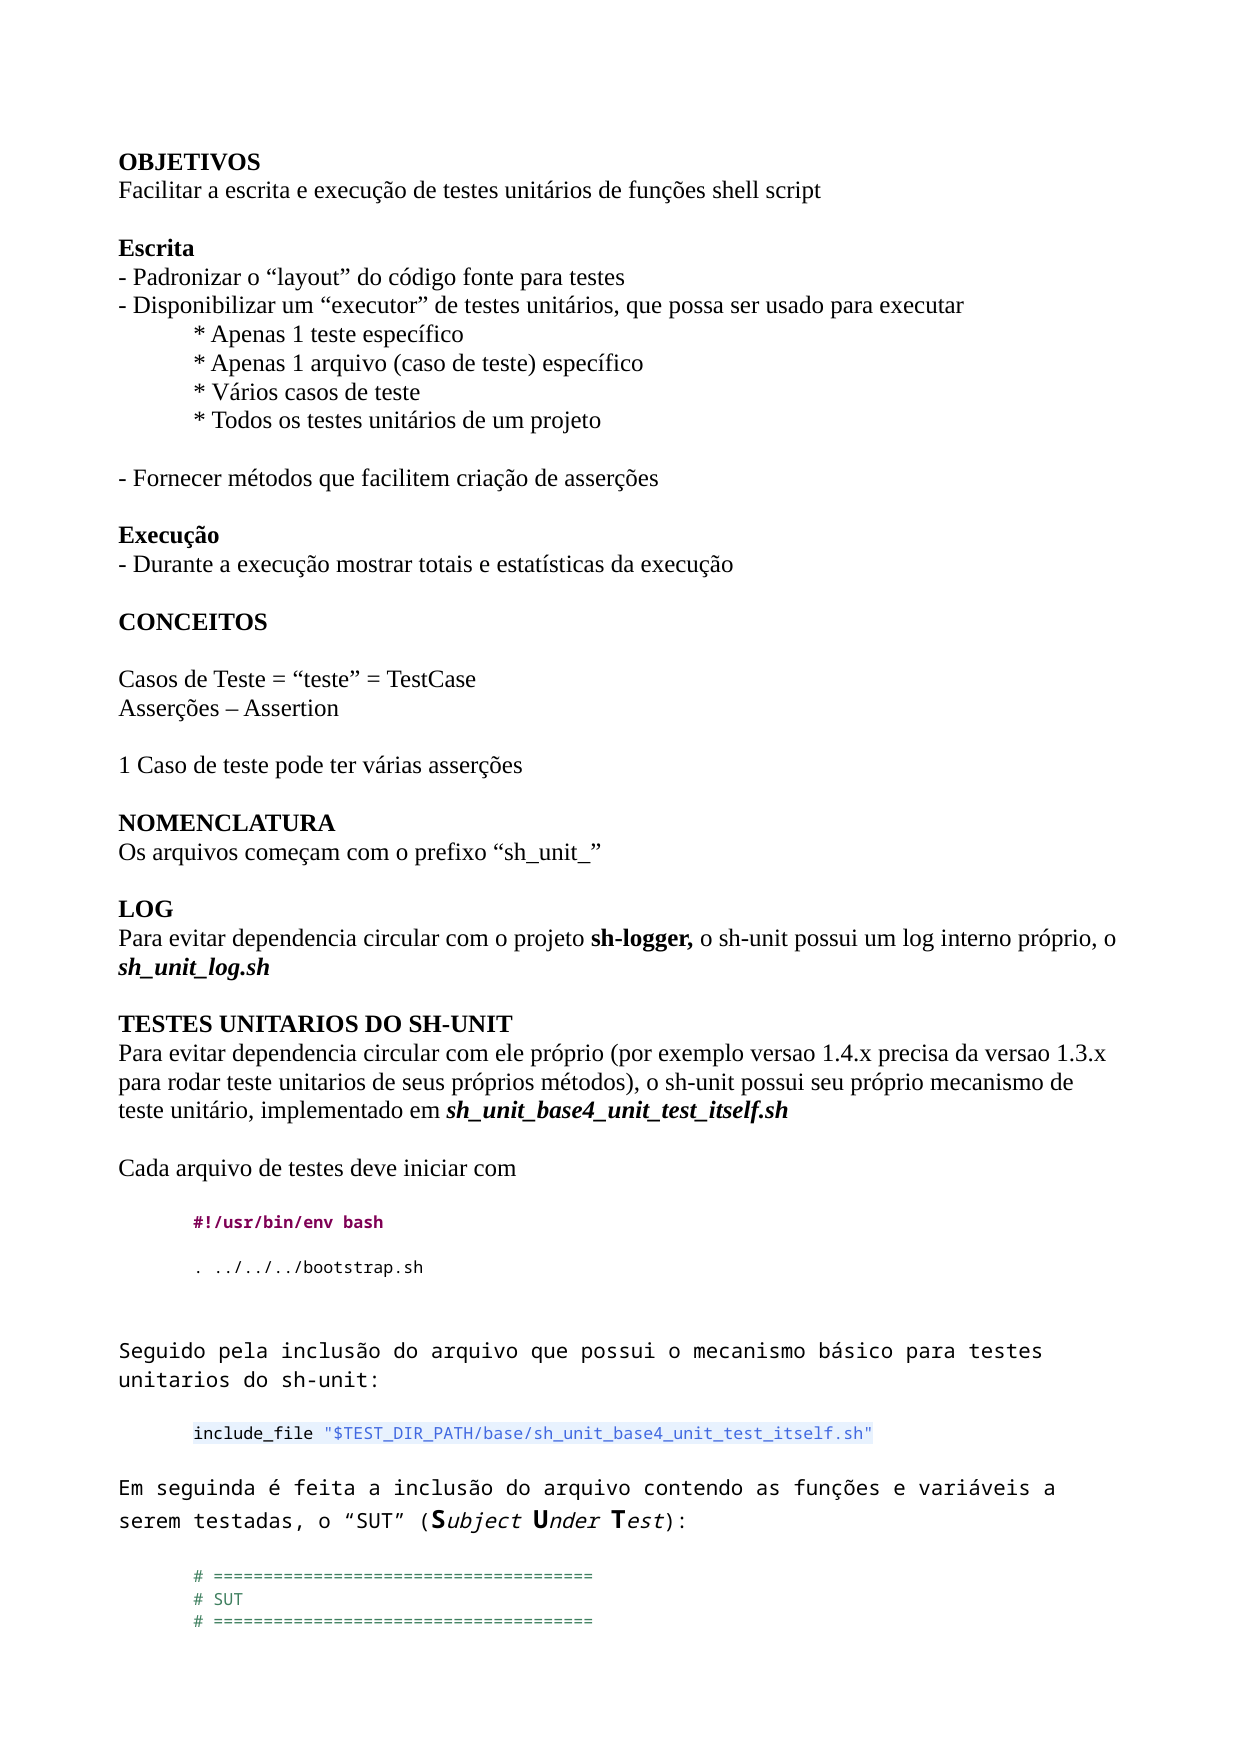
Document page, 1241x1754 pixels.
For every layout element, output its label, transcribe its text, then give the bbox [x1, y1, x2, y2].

text NOMENCLATURA [118, 808, 1122, 837]
text - Padronizar o “layout” do código fonte para testes [118, 262, 1122, 291]
text include_file "$TEST_DIR_PATH/base/sh_unit_base4_unit_test_itself.sh" [193, 1422, 1122, 1444]
text Seguido pela inclusão do arquivo que possui o mecanismo básico para testes unitarios do sh-unit: [118, 1336, 1122, 1393]
text - Durante a execução mostrar totais e estatísticas da execução [118, 549, 1122, 578]
text * Vários casos de teste [193, 377, 1122, 406]
text LOG [118, 894, 1122, 923]
text * Apenas 1 arquivo (caso de teste) específico [193, 348, 1122, 377]
text Para evitar dependencia circular com o projeto sh-logger, o sh-unit possui um log interno próprio, o sh_unit_log.sh [118, 923, 1122, 981]
text OBJETIVOS [118, 147, 1122, 176]
text # SUT [193, 1587, 1122, 1610]
text Asserções – Assertion [118, 693, 1122, 722]
text 1 Caso de teste pode ter várias asserções [118, 751, 1122, 779]
text Para evitar dependencia circular com ele próprio (por exemplo versao 1.4.x precisa da versao 1.3.x para rodar teste unitarios de seus próprios métodos), o sh-unit possui seu próprio mecanismo de teste unitário, implementado em sh_unit_base4_unit_test_itself.sh [118, 1038, 1122, 1124]
text Casos de Teste = “teste” = TestCase [118, 664, 1122, 693]
text Execução [118, 521, 1122, 549]
text Facilitar a escrita e execução de testes unitários de funções shell script [118, 176, 1122, 204]
text Os arquivos começam com o prefixo “sh_unit_” [118, 837, 1122, 866]
text # ====================================== [193, 1610, 1122, 1633]
text CONCEITOS [118, 607, 1122, 636]
text - Disponibilizar um “executor” de testes unitários, que possa ser usado para executar [118, 291, 1122, 319]
text * Apenas 1 teste específico [193, 319, 1122, 348]
text Em seguinda é feita a inclusão do arquivo contendo as funções e variáveis a serem testadas, o “SUT” (Subject Under Test): [118, 1473, 1122, 1536]
text #!/usr/bin/env bash [193, 1211, 1122, 1233]
text Escrita [118, 233, 1122, 262]
text # ====================================== [193, 1564, 1122, 1587]
text - Fornecer métodos que facilitem criação de asserções [118, 463, 1122, 492]
text . ../../../bootstrap.sh [193, 1256, 1122, 1279]
text * Todos os testes unitários de um projeto [193, 406, 1122, 434]
text Cada arquivo de testes deve iniciar com [118, 1153, 1122, 1182]
text TESTES UNITARIOS DO SH-UNIT [118, 1009, 1122, 1038]
